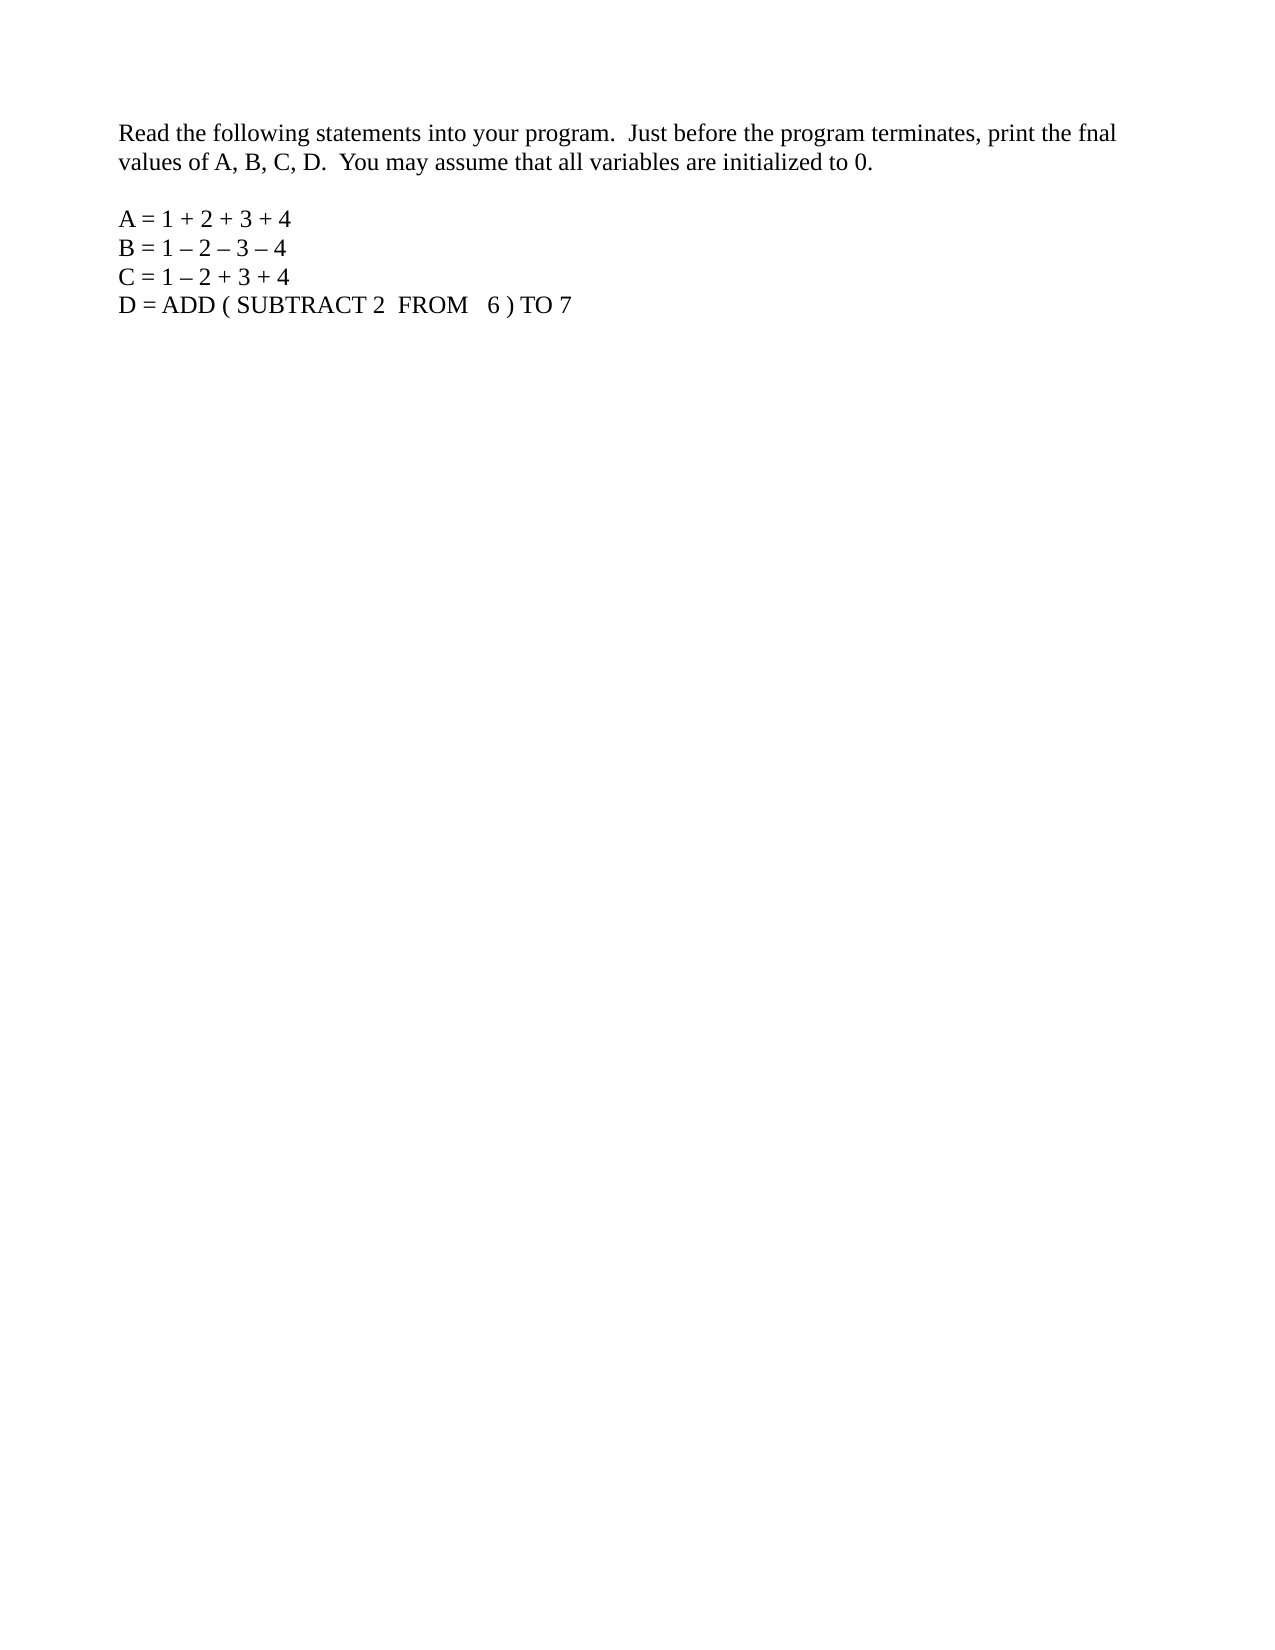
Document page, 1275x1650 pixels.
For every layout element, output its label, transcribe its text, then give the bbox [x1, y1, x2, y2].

text D = ADD ( SUBTRACT 2 FROM 6 ) TO 7 [118, 291, 1157, 319]
text B = 1 – 2 – 3 – 4 [118, 233, 1157, 262]
text A = 1 + 2 + 3 + 4 [118, 204, 1157, 233]
text Read the following statements into your program. Just before the program terminates, print the fnal values of A, B, C, D. You may assume that all variables are initialized to 0. [118, 118, 1157, 176]
text C = 1 – 2 + 3 + 4 [118, 262, 1157, 291]
